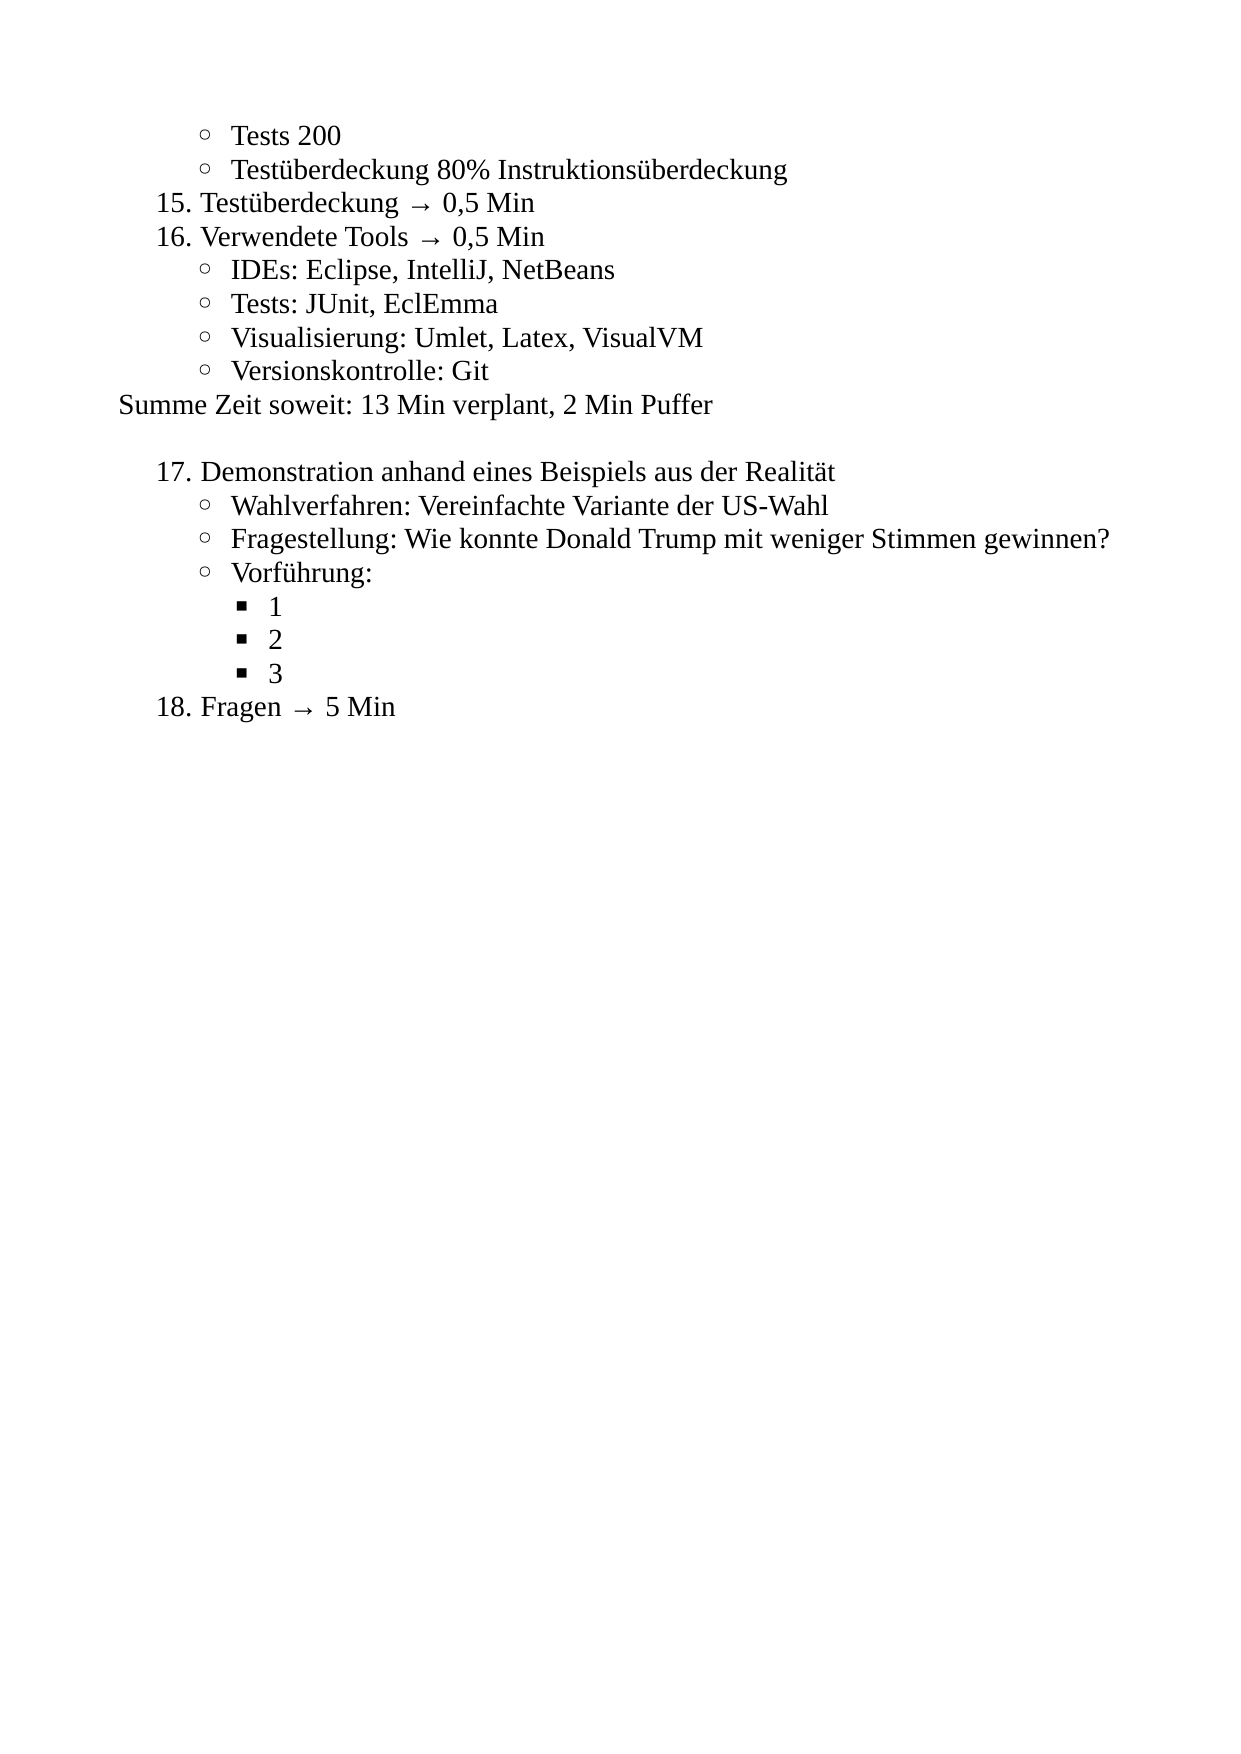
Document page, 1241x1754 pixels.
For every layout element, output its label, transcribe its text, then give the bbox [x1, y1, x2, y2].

text Summe Zeit soweit: 13 Min verplant, 2 Min Puffer [118, 387, 1122, 421]
list Testüberdeckung → 0,5 Min [156, 185, 1122, 219]
list 2 [231, 622, 1122, 656]
list Vorführung: [193, 555, 1122, 589]
list Fragen → 5 Min [156, 689, 1122, 723]
list Fragestellung: Wie konnte Donald Trump mit weniger Stimmen gewinnen? [193, 521, 1122, 555]
list Visualisierung: Umlet, Latex, VisualVM [193, 320, 1122, 353]
list Versionskontrolle: Git [193, 353, 1122, 387]
list Verwendete Tools → 0,5 Min [156, 219, 1122, 252]
list Wahlverfahren: Vereinfachte Variante der US-Wahl [193, 488, 1122, 521]
list Testüberdeckung 80% Instruktionsüberdeckung [193, 152, 1122, 185]
list Demonstration anhand eines Beispiels aus der Realität [156, 454, 1122, 488]
list 1 [231, 589, 1122, 622]
list 3 [231, 656, 1122, 689]
list Tests: JUnit, EclEmma [193, 286, 1122, 320]
list IDEs: Eclipse, IntelliJ, NetBeans [193, 252, 1122, 286]
list Tests 200 [193, 118, 1122, 152]
